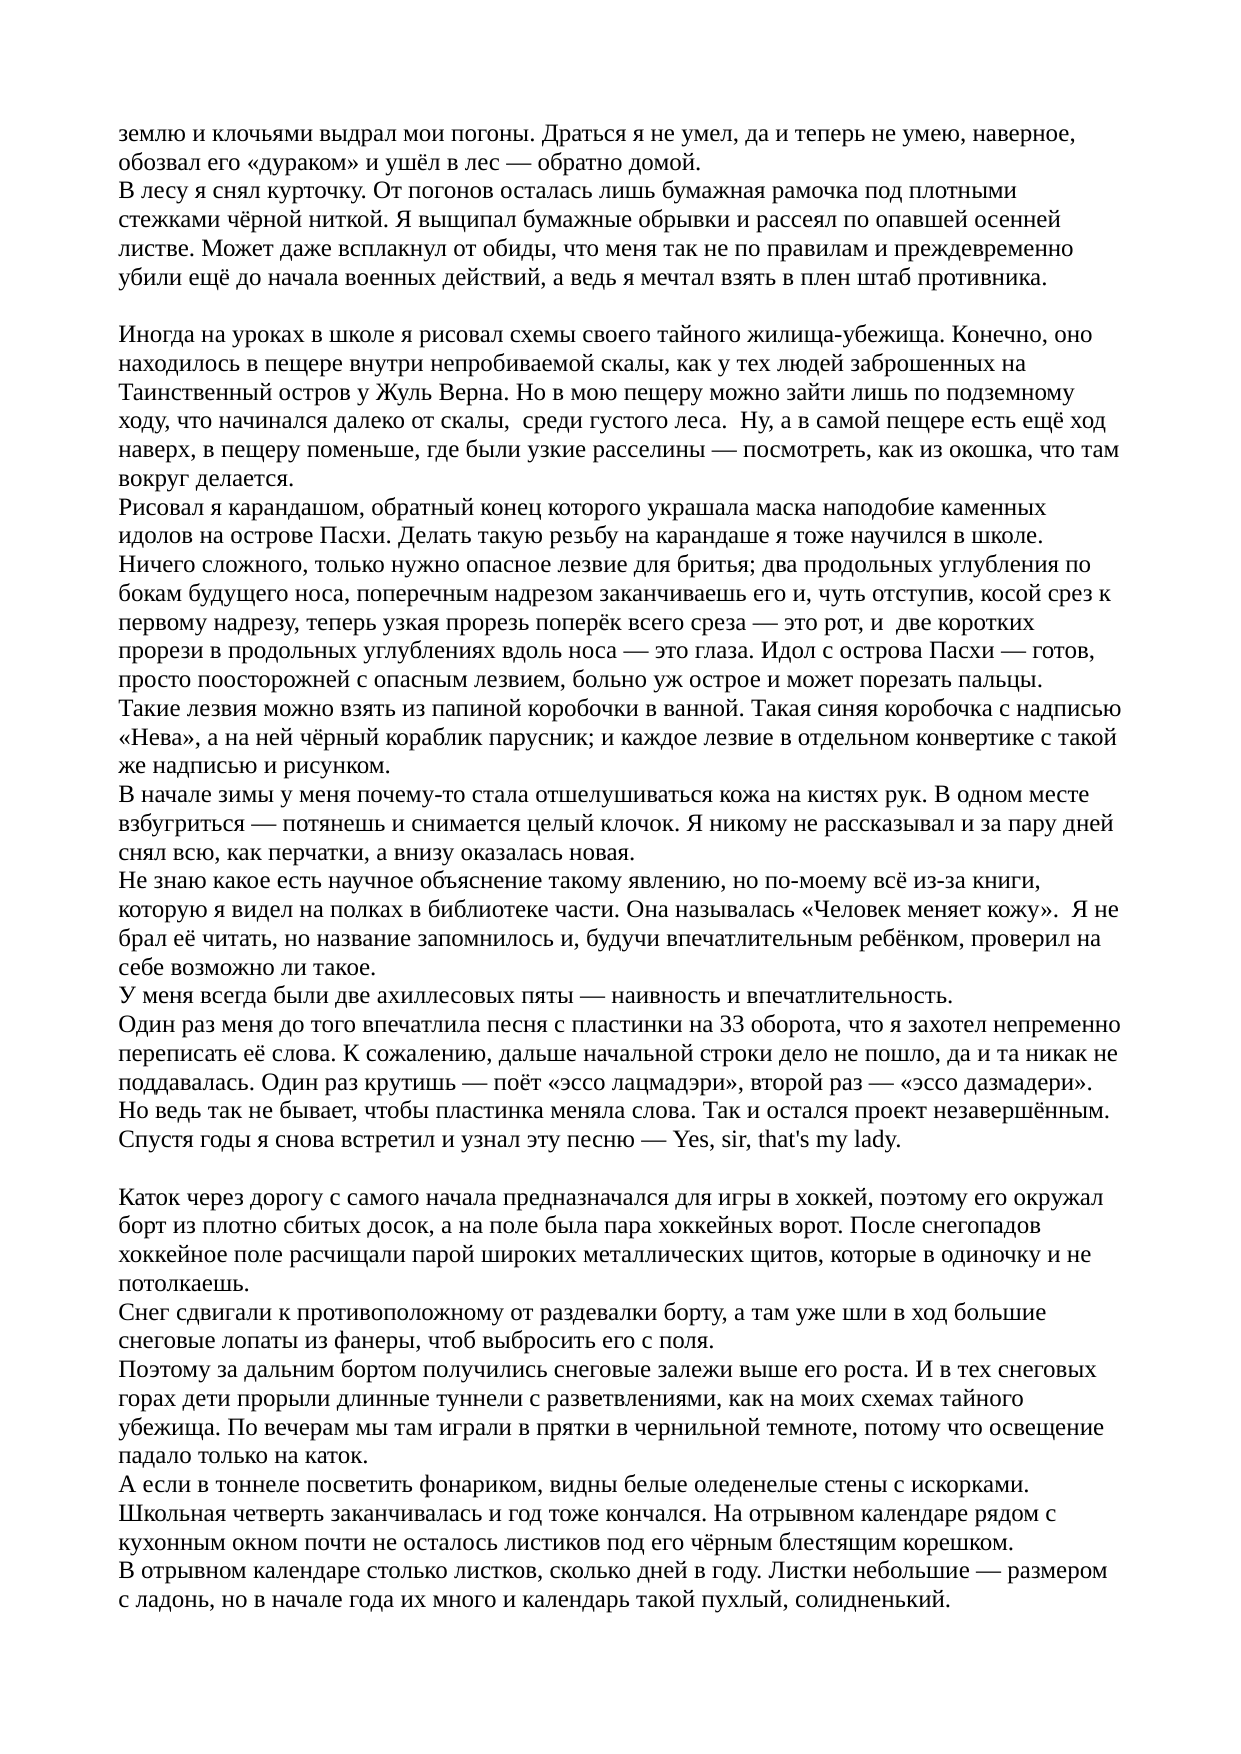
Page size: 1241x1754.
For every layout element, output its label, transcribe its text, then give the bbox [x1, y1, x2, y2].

text Спустя годы я снова встретил и узнал эту песню — Yes, sir, that's my lady. [118, 1124, 1122, 1153]
text Каток через дорогу с самого начала предназначался для игры в хоккей, поэтому его окружал борт из плотно сбитых досок, а на поле была пара хоккейных ворот. После снегопадов хоккейное поле расчищали парой широких металлических щитов, которые в одиночку и не потолкаешь. [118, 1182, 1122, 1297]
text В начале зимы у меня почему-то стала отшелушиваться кожа на кистях рук. В одном месте взбугриться — потянешь и снимается целый клочок. Я никому не рассказывал и за пару дней снял всю, как перчатки, а внизу оказалась новая. [118, 779, 1122, 866]
text Один раз меня до того впечатлила песня с пластинки на 33 оборота, что я захотел непременно переписать её слова. К сожалению, дальше начальной строки дело не пошло, да и та никак не поддавалась. Один раз крутишь — поёт «эссо лацмадэри», второй раз — «эссо дазмадери». Но ведь так не бывает, чтобы пластинка меняла слова. Так и остался проект незавершённым. [118, 1009, 1122, 1124]
text Школьная четверть заканчивалась и год тоже кончался. На отрывном календаре рядом с кухонным окном почти не осталось листиков под его чёрным блестящим корешком. [118, 1498, 1122, 1556]
text Поэтому за дальним бортом получились снеговые залежи выше его роста. И в тех снеговых горах дети прорыли длинные туннели с разветвлениями, как на моих схемах тайного убежища. По вечерам мы там играли в прятки в чернильной темноте, потому что освещение падало только на каток. [118, 1354, 1122, 1469]
text В лесу я снял курточку. От погонов осталась лишь бумажная рамочка под плотными стежками чёрной ниткой. Я выщипал бумажные обрывки и рассеял по опавшей осенней листве. Может даже всплакнул от обиды, что меня так не по правилам и преждевременно убили ещё до начала военных действий, а ведь я мечтал взять в плен штаб противника. [118, 176, 1122, 291]
text землю и клочьями выдрал мои погоны. Драться я не умел, да и теперь не умею, наверное, обозвал его «дураком» и ушёл в лес — обратно домой. [118, 118, 1122, 176]
text А если в тоннеле посветить фонариком, видны белые оледенелые стены с искорками. [118, 1469, 1122, 1498]
text Снег сдвигали к противоположному от раздевалки борту, а там уже шли в ход большие снеговые лопаты из фанеры, чтоб выбросить его с поля. [118, 1297, 1122, 1354]
text Иногда на уроках в школе я рисовал схемы своего тайного жилища-убежища. Конечно, оно находилось в пещере внутри непробиваемой скалы, как у тех людей заброшенных на Таинственный остров у Жуль Верна. Но в мою пещеру можно зайти лишь по подземному ходу, что начинался далеко от скалы, среди густого леса. Ну, а в самой пещере есть ещё ход наверх, в пещеру поменьше, где были узкие расселины — посмотреть, как из окошка, что там вокруг делается. [118, 319, 1122, 492]
text В отрывном календаре столько листков, сколько дней в году. Листки небольшие — размером с ладонь, но в начале года их много и календарь такой пухлый, солидненький. [118, 1556, 1122, 1613]
text Не знаю какое есть научное объяснение такому явлению, но по-моему всё из-за книги, которую я видел на полках в библиотеке части. Она называлась «Человек меняет кожу». Я не брал её читать, но название запомнилось и, будучи впечатлительным ребёнком, проверил на себе возможно ли такое. [118, 866, 1122, 981]
text Такие лезвия можно взять из папиной коробочки в ванной. Такая синяя коробочка с надписью «Нева», а на ней чёрный кораблик парусник; и каждое лезвие в отдельном конвертике с такой же надписью и рисунком. [118, 693, 1122, 779]
text Рисовал я карандашом, обратный конец которого украшала маска наподобие каменных идолов на острове Пасхи. Делать такую резьбу на карандаше я тоже научился в школе. Ничего сложного, только нужно опасное лезвие для бритья; два продольных углубления по бокам будущего носа, поперечным надрезом заканчиваешь его и, чуть отступив, косой срез к первому надрезу, теперь узкая прорезь поперёк всего среза — это рот, и две коротких прорези в продольных углублениях вдоль носа — это глаза. Идол с острова Пасхи — готов, просто поосторожней с опасным лезвием, больно уж острое и может порезать пальцы. [118, 492, 1122, 693]
text У меня всегда были две ахиллесовых пяты — наивность и впечатлительность. [118, 981, 1122, 1009]
